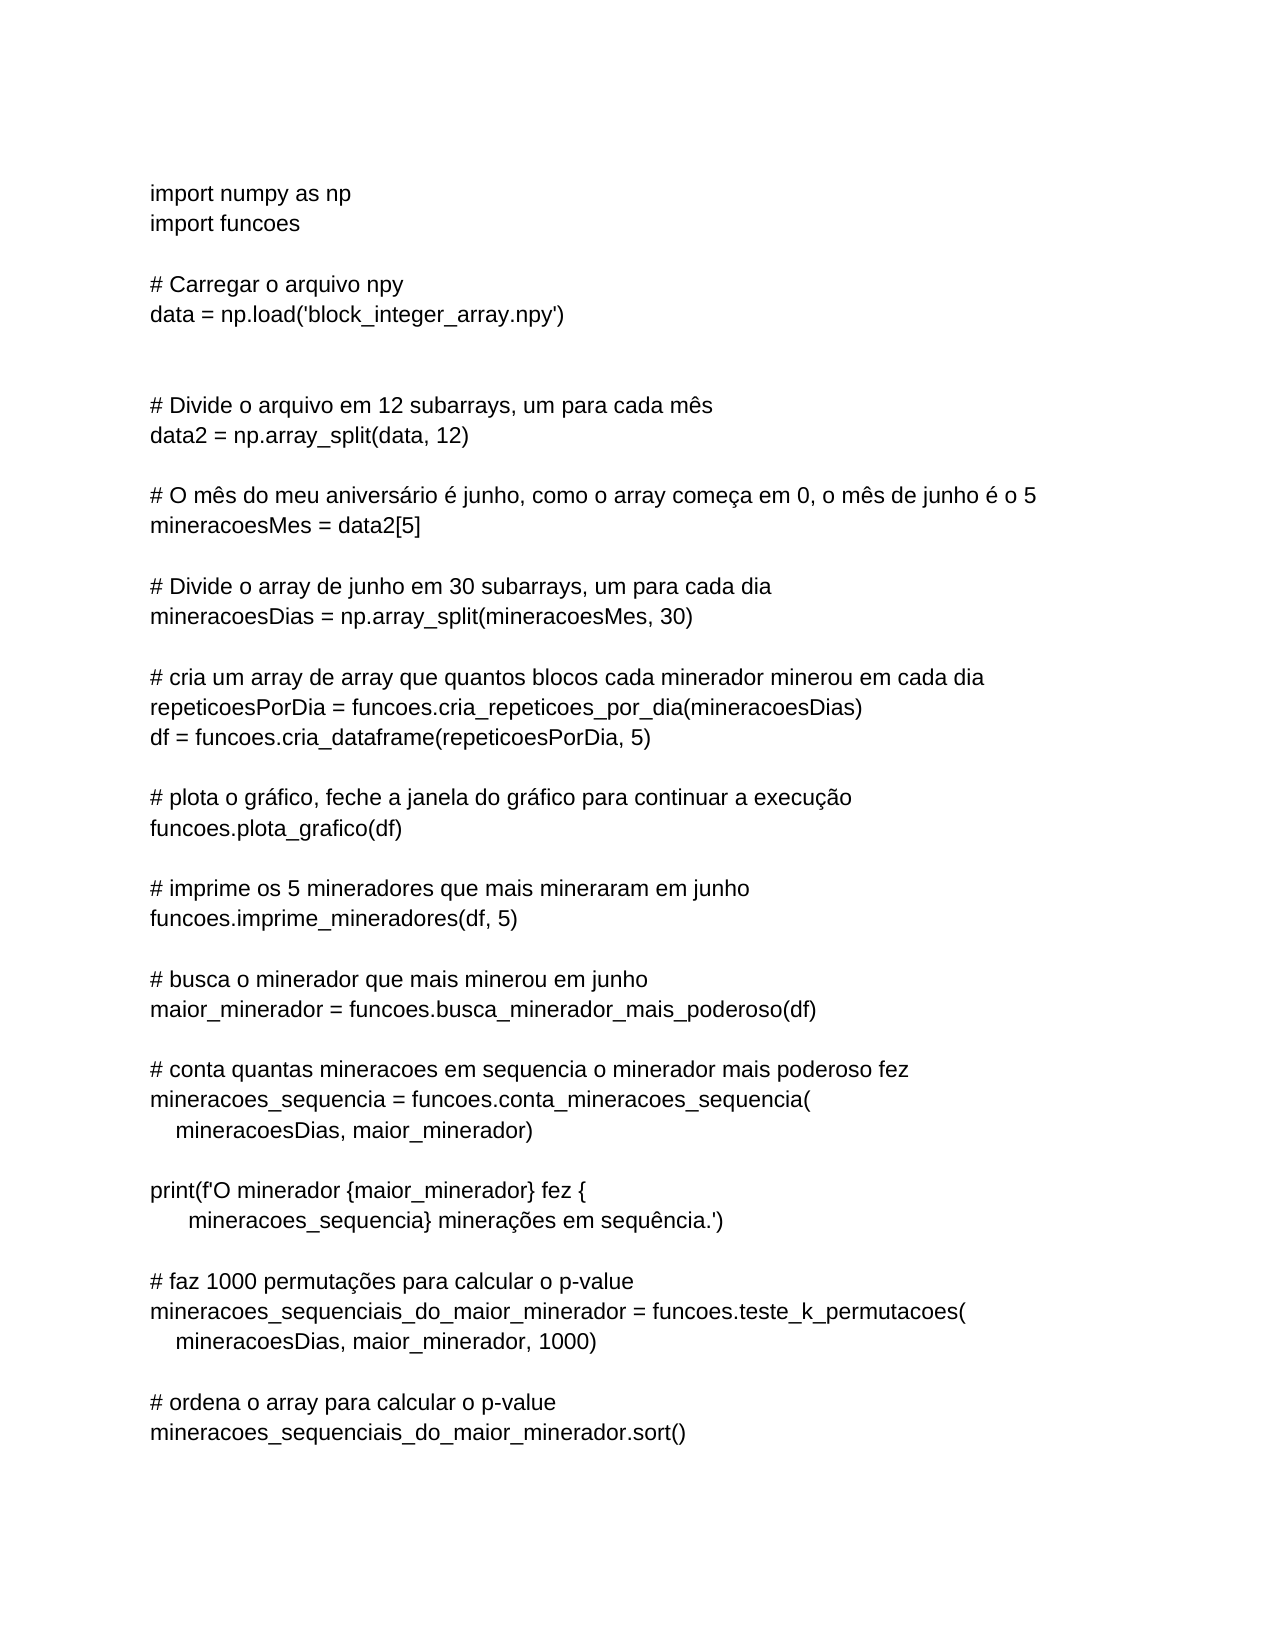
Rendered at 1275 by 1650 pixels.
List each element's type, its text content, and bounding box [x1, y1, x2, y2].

text funcoes.plota_grafico(df) [150, 814, 1125, 841]
text mineracoes_sequencia} minerações em sequência.') [150, 1207, 1125, 1234]
text repeticoesPorDia = funcoes.cria_repeticoes_por_dia(mineracoesDias) [150, 694, 1125, 720]
text # imprime os 5 mineradores que mais mineraram em junho [150, 875, 1125, 901]
text # conta quantas mineracoes em sequencia o minerador mais poderoso fez [150, 1056, 1125, 1083]
text # Divide o arquivo em 12 subarrays, um para cada mês [150, 392, 1125, 418]
text mineracoesMes = data2[5] [150, 512, 1125, 539]
text # O mês do meu aniversário é junho, como o array começa em 0, o mês de junho é o 5 [150, 482, 1125, 509]
text # busca o minerador que mais minerou em junho [150, 966, 1125, 992]
text mineracoesDias, maior_minerador, 1000) [150, 1328, 1125, 1354]
text mineracoes_sequenciais_do_maior_minerador = funcoes.teste_k_permutacoes( [150, 1298, 1125, 1324]
text funcoes.imprime_mineradores(df, 5) [150, 905, 1125, 932]
text # Carregar o arquivo npy [150, 271, 1125, 297]
text mineracoes_sequenciais_do_maior_minerador.sort() [150, 1419, 1125, 1445]
text # faz 1000 permutações para calcular o p-value [150, 1268, 1125, 1294]
text import funcoes [150, 210, 1125, 237]
text # cria um array de array que quantos blocos cada minerador minerou em cada dia [150, 663, 1125, 690]
text df = funcoes.cria_dataframe(repeticoesPorDia, 5) [150, 724, 1125, 750]
text # plota o gráfico, feche a janela do gráfico para continuar a execução [150, 784, 1125, 811]
text data2 = np.array_split(data, 12) [150, 422, 1125, 448]
text # ordena o array para calcular o p-value [150, 1388, 1125, 1415]
text mineracoes_sequencia = funcoes.conta_mineracoes_sequencia( [150, 1086, 1125, 1113]
text data = np.load('block_integer_array.npy') [150, 301, 1125, 327]
text mineracoesDias = np.array_split(mineracoesMes, 30) [150, 603, 1125, 629]
text # Divide o array de junho em 30 subarrays, um para cada dia [150, 573, 1125, 599]
text mineracoesDias, maior_minerador) [150, 1117, 1125, 1143]
text print(f'O minerador {maior_minerador} fez { [150, 1177, 1125, 1203]
text maior_minerador = funcoes.busca_minerador_mais_poderoso(df) [150, 996, 1125, 1022]
text import numpy as np [150, 180, 1125, 207]
